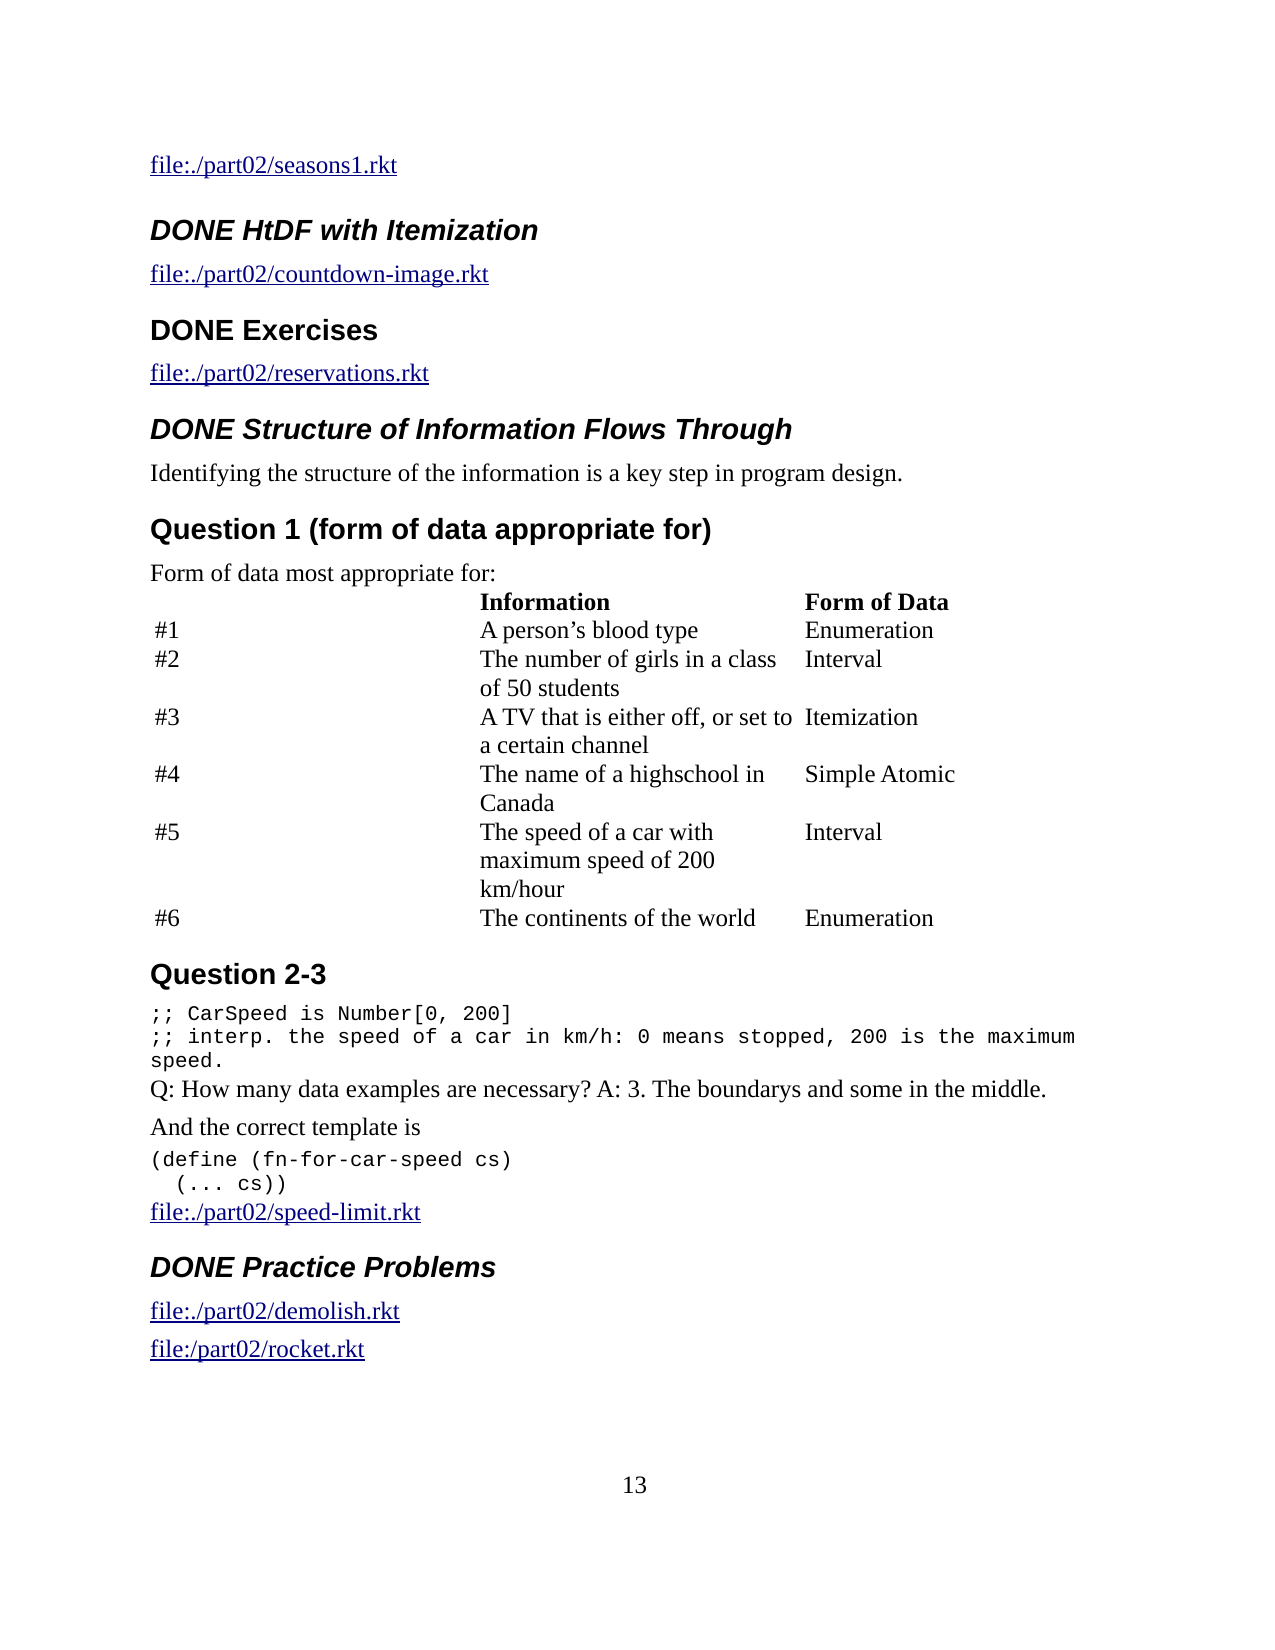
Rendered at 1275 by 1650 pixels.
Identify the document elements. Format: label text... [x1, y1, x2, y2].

table_header Form of Data [800, 587, 1125, 616]
table_cell Enumeration [800, 903, 1125, 932]
table_cell The speed of a car with maximum speed of 200 km/hour [475, 817, 800, 903]
text file:./part02/reservations.rkt [150, 358, 1125, 387]
text Identifying the structure of the information is a key step in program design. [150, 458, 1125, 487]
table_cell #4 [150, 759, 475, 817]
text (... cs)) [150, 1173, 1125, 1197]
text Form of data most appropriate for: [150, 558, 1125, 587]
text Q: How many data examples are necessary? A: 3. The boundarys and some in the middle. [150, 1074, 1125, 1103]
table_cell Itemization [800, 702, 1125, 759]
text (define (fn-for-car-speed cs) [150, 1149, 1125, 1173]
subtitle Question 2-3 [150, 957, 1125, 990]
subtitle DONE HtDF with Itemization [150, 213, 1125, 246]
subtitle DONE Structure of Information Flows Through [150, 412, 1125, 446]
table_cell A TV that is either off, or set to a certain channel [475, 702, 800, 759]
subtitle Question 1 (form of data appropriate for) [150, 512, 1125, 546]
subtitle DONE Practice Problems [150, 1250, 1125, 1284]
text file:./part02/speed-limit.rkt [150, 1197, 1125, 1225]
table_cell #5 [150, 817, 475, 903]
table_cell Simple Atomic [800, 759, 1125, 817]
table_cell A person’s blood type [475, 616, 800, 644]
table_header Information [475, 587, 800, 616]
table_cell The number of girls in a class of 50 students [475, 644, 800, 702]
table_cell #1 [150, 616, 475, 644]
table_cell The name of a highschool in Canada [475, 759, 800, 817]
subtitle DONE Exercises [150, 312, 1125, 346]
table_cell #6 [150, 903, 475, 932]
table_cell #3 [150, 702, 475, 759]
text ;; interp. the speed of a car in km/h: 0 means stopped, 200 is the maximum speed. [150, 1027, 1125, 1074]
table_cell Enumeration [800, 616, 1125, 644]
text ;; CarSpeed is Number[0, 200] [150, 1003, 1125, 1027]
table_cell Interval [800, 817, 1125, 903]
table_cell Interval [800, 644, 1125, 702]
table_cell #2 [150, 644, 475, 702]
text file:/part02/rocket.rkt [150, 1334, 1125, 1363]
text file:./part02/demolish.rkt [150, 1296, 1125, 1325]
table_cell The continents of the world [475, 903, 800, 932]
text file:./part02/countdown-image.rkt [150, 259, 1125, 287]
text And the correct template is [150, 1112, 1125, 1140]
table_header [150, 587, 475, 616]
text file:./part02/seasons1.rkt [150, 150, 1125, 179]
